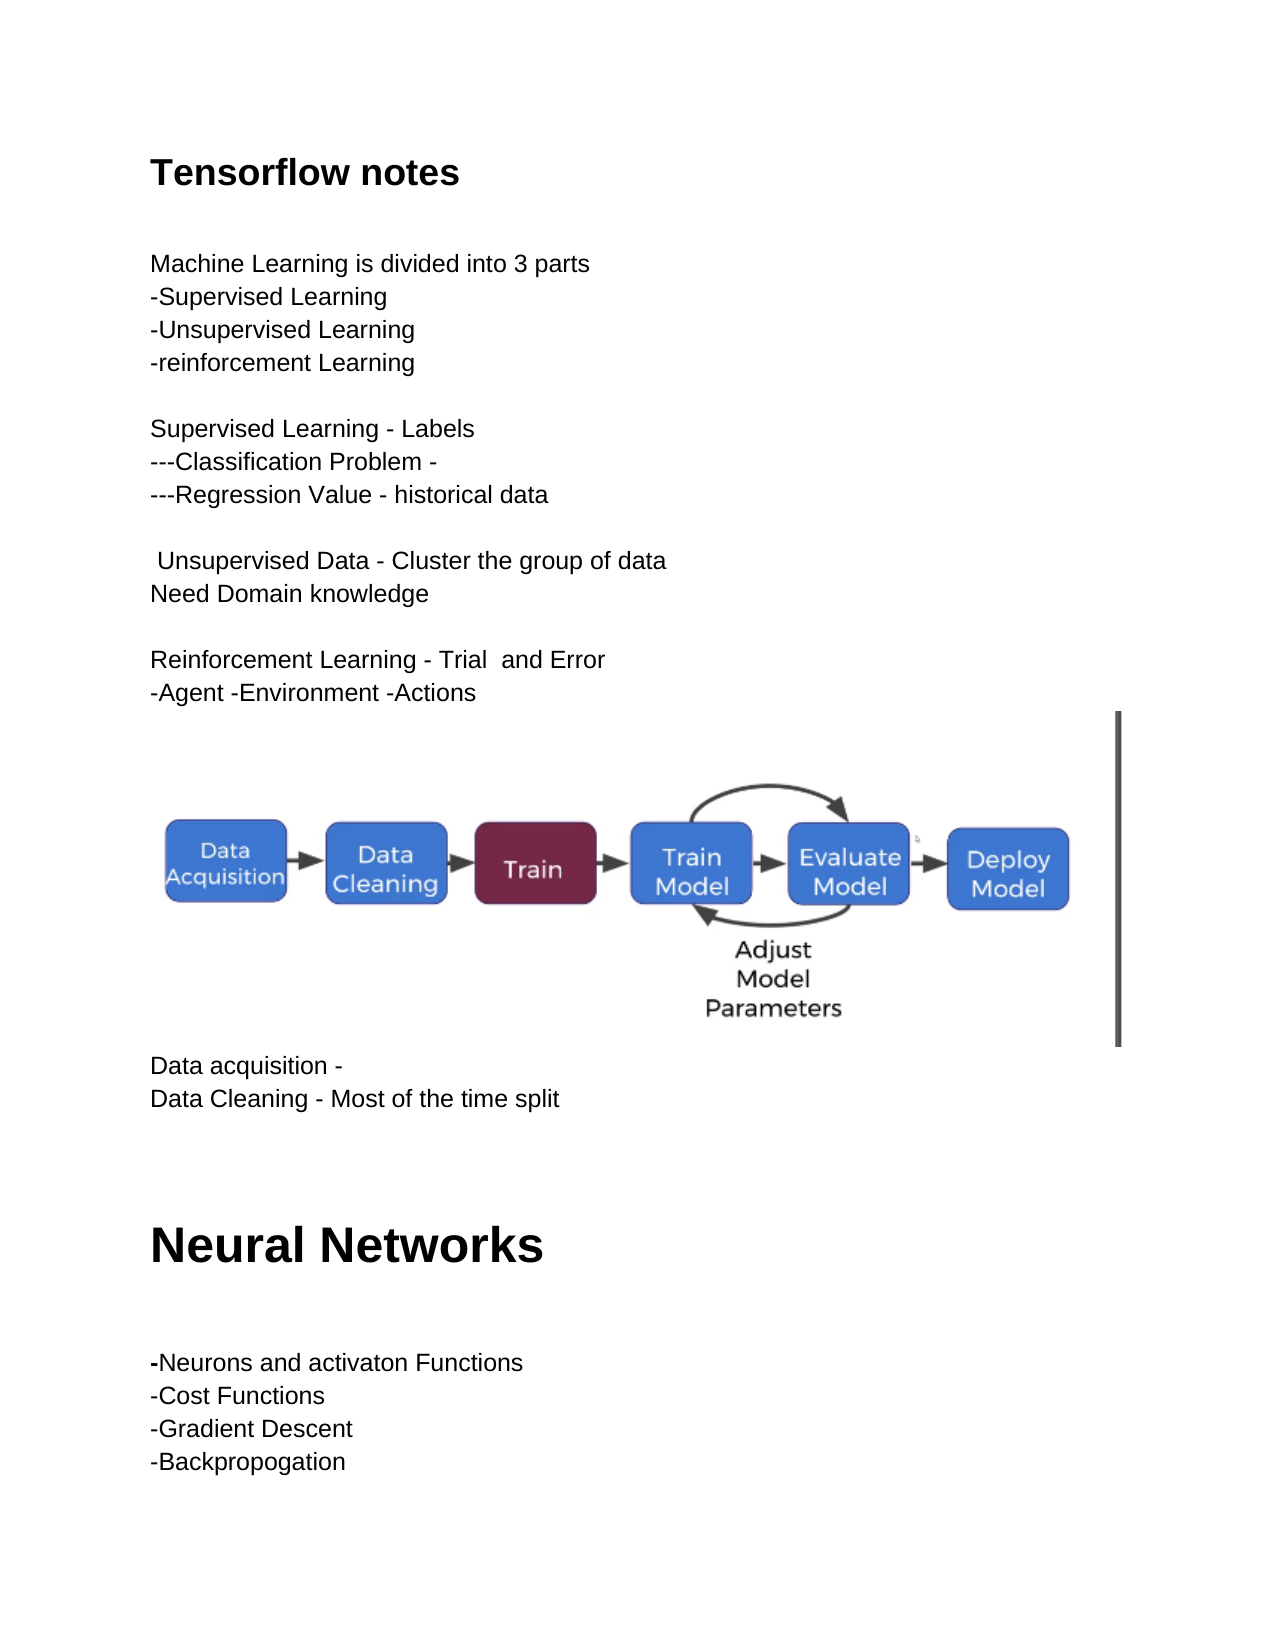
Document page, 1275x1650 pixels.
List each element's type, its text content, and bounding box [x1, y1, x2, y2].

text -Backpropogation [150, 1447, 1125, 1476]
text ---Regression Value - historical data [150, 480, 1125, 509]
text Unsupervised Data - Cluster the group of data [150, 546, 1125, 575]
text -Unsupervised Learning [150, 315, 1125, 344]
text -Agent -Environment -Actions [150, 678, 1125, 707]
text ---Classification Problem - [150, 447, 1125, 476]
text -Supervised Learning [150, 282, 1125, 311]
picture [150, 711, 1125, 1047]
text -Cost Functions [150, 1381, 1125, 1410]
text Neural Networks [150, 1216, 1125, 1273]
text Data Cleaning - Most of the time split [150, 1084, 1125, 1112]
text Reinforcement Learning - Trial and Error [150, 645, 1125, 674]
text Supervised Learning - Labels [150, 414, 1125, 443]
text -Gradient Descent [150, 1414, 1125, 1443]
text -Neurons and activaton Functions [150, 1348, 1125, 1377]
text Need Domain knowledge [150, 579, 1125, 608]
text -reinforcement Learning [150, 348, 1125, 377]
text Data acquisition - [150, 1051, 1125, 1079]
text Machine Learning is divided into 3 parts [150, 249, 1125, 278]
text Tensorflow notes [150, 150, 1125, 193]
